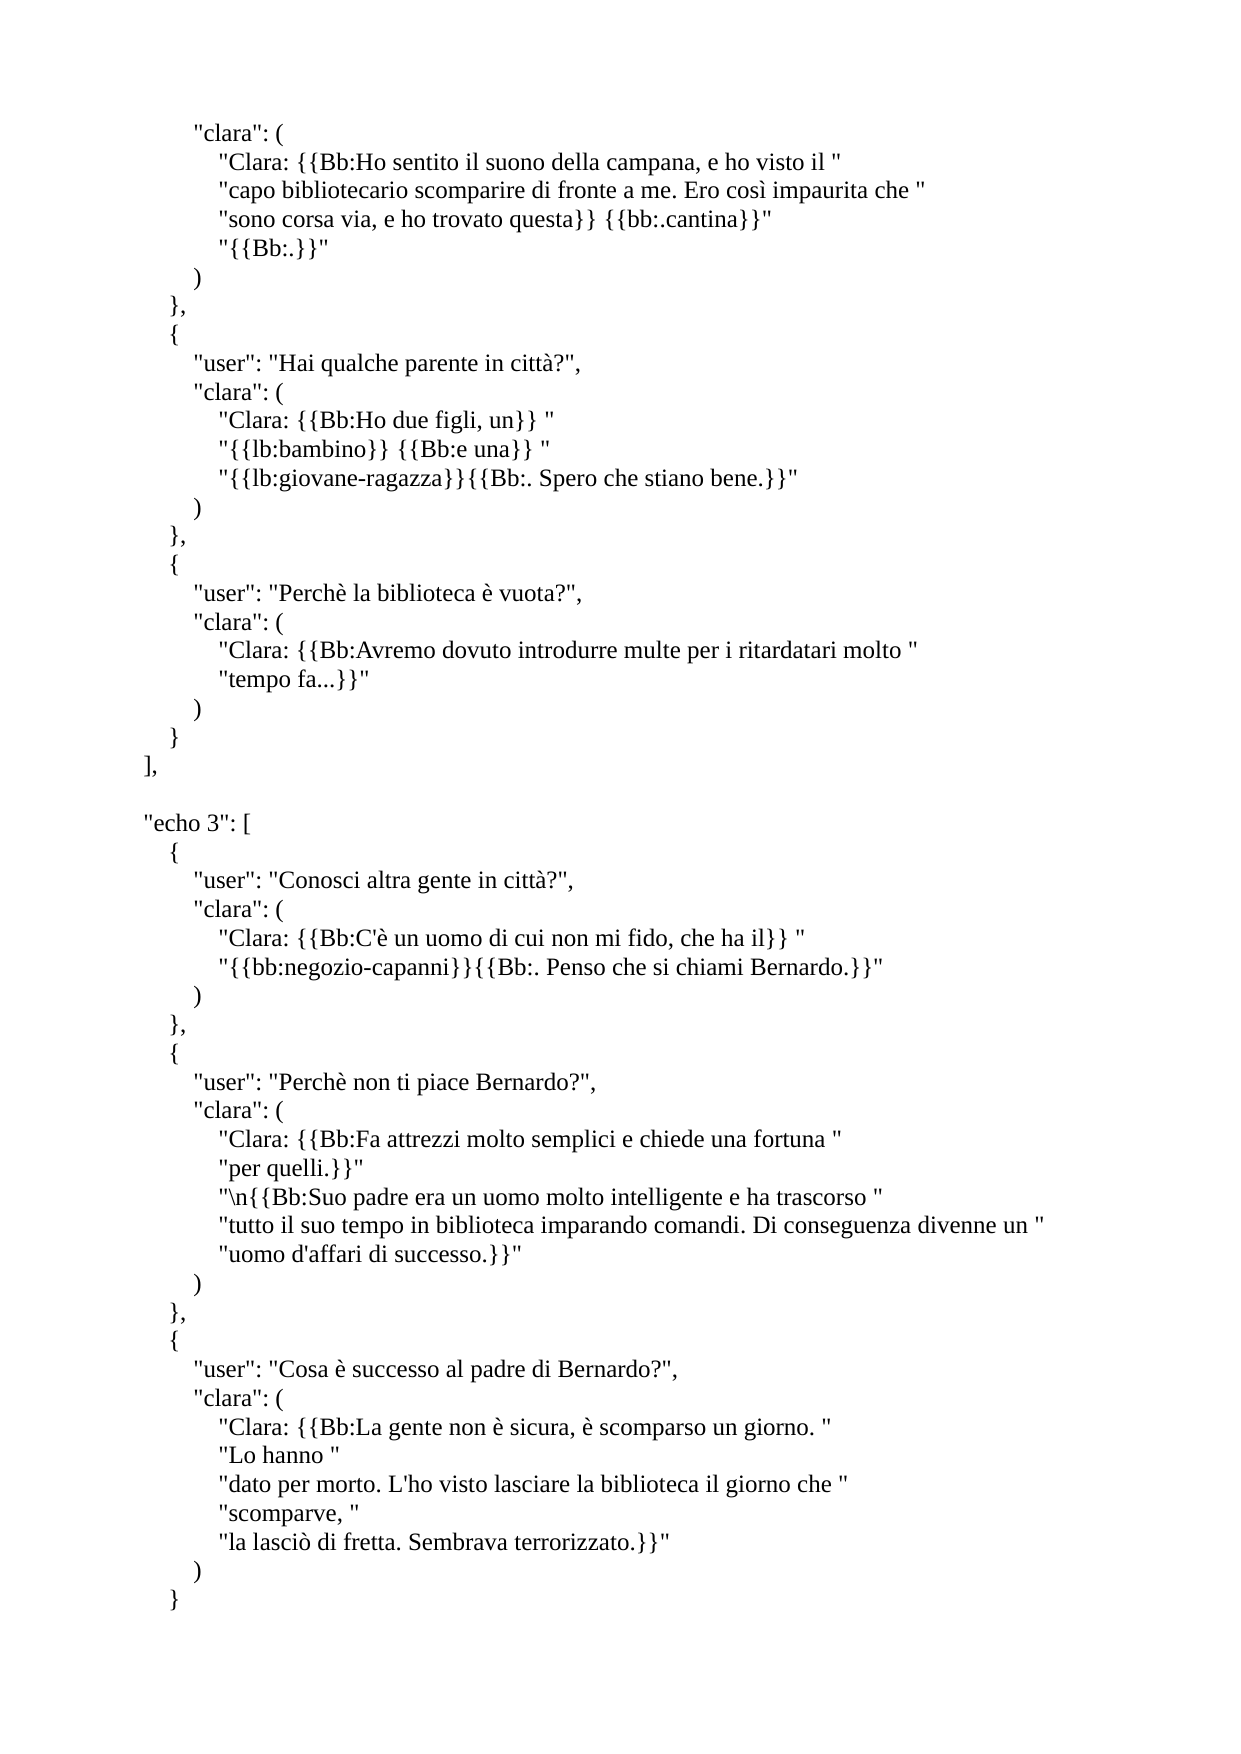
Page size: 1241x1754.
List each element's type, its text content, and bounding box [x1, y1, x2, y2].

text ) [118, 693, 1122, 722]
text }, [118, 291, 1122, 319]
text "dato per morto. L'ho visto lasciare la biblioteca il giorno che " [118, 1469, 1122, 1498]
text "clara": ( [118, 607, 1122, 636]
text ) [118, 262, 1122, 291]
text { [118, 1038, 1122, 1067]
text "{{bb:negozio-capanni}}{{Bb:. Penso che si chiami Bernardo.}}" [118, 952, 1122, 981]
text "user": "Hai qualche parente in città?", [118, 348, 1122, 377]
text "clara": ( [118, 377, 1122, 406]
text "capo bibliotecario scomparire di fronte a me. Ero così impaurita che " [118, 176, 1122, 204]
text "clara": ( [118, 1096, 1122, 1124]
text "sono corsa via, e ho trovato questa}} {{bb:.cantina}}" [118, 204, 1122, 233]
text }, [118, 1009, 1122, 1038]
text "clara": ( [118, 118, 1122, 147]
text "Clara: {{Bb:Avremo dovuto introdurre multe per i ritardatari molto " [118, 636, 1122, 664]
text "per quelli.}}" [118, 1153, 1122, 1182]
text ) [118, 1556, 1122, 1584]
text "{{lb:bambino}} {{Bb:e una}} " [118, 434, 1122, 463]
text }, [118, 521, 1122, 549]
text { [118, 549, 1122, 578]
text ], [118, 751, 1122, 779]
text "clara": ( [118, 894, 1122, 923]
text "uomo d'affari di successo.}}" [118, 1239, 1122, 1268]
text }, [118, 1297, 1122, 1326]
text { [118, 1326, 1122, 1354]
text "Clara: {{Bb:Fa attrezzi molto semplici e chiede una fortuna " [118, 1124, 1122, 1153]
text "clara": ( [118, 1383, 1122, 1412]
text "user": "Cosa è successo al padre di Bernardo?", [118, 1354, 1122, 1383]
text { [118, 837, 1122, 866]
text "Clara: {{Bb:Ho due figli, un}} " [118, 406, 1122, 434]
text "scomparve, " [118, 1498, 1122, 1527]
text } [118, 1584, 1122, 1613]
text { [118, 319, 1122, 348]
text "{{lb:giovane-ragazza}}{{Bb:. Spero che stiano bene.}}" [118, 463, 1122, 492]
text "user": "Perchè la biblioteca è vuota?", [118, 578, 1122, 607]
text "tempo fa...}}" [118, 664, 1122, 693]
text "\n{{Bb:Suo padre era un uomo molto intelligente e ha trascorso " [118, 1182, 1122, 1211]
text "Lo hanno " [118, 1441, 1122, 1469]
text "user": "Conosci altra gente in città?", [118, 866, 1122, 894]
text ) [118, 981, 1122, 1009]
text "Clara: {{Bb:Ho sentito il suono della campana, e ho visto il " [118, 147, 1122, 176]
text "Clara: {{Bb:C'è un uomo di cui non mi fido, che ha il}} " [118, 923, 1122, 952]
text ) [118, 492, 1122, 521]
text "echo 3": [ [118, 808, 1122, 837]
text "Clara: {{Bb:La gente non è sicura, è scomparso un giorno. " [118, 1412, 1122, 1441]
text "la lasciò di fretta. Sembrava terrorizzato.}}" [118, 1527, 1122, 1556]
text ) [118, 1268, 1122, 1297]
text } [118, 722, 1122, 751]
text "{{Bb:.}}" [118, 233, 1122, 262]
text "tutto il suo tempo in biblioteca imparando comandi. Di conseguenza divenne un " [118, 1211, 1122, 1239]
text "user": "Perchè non ti piace Bernardo?", [118, 1067, 1122, 1096]
